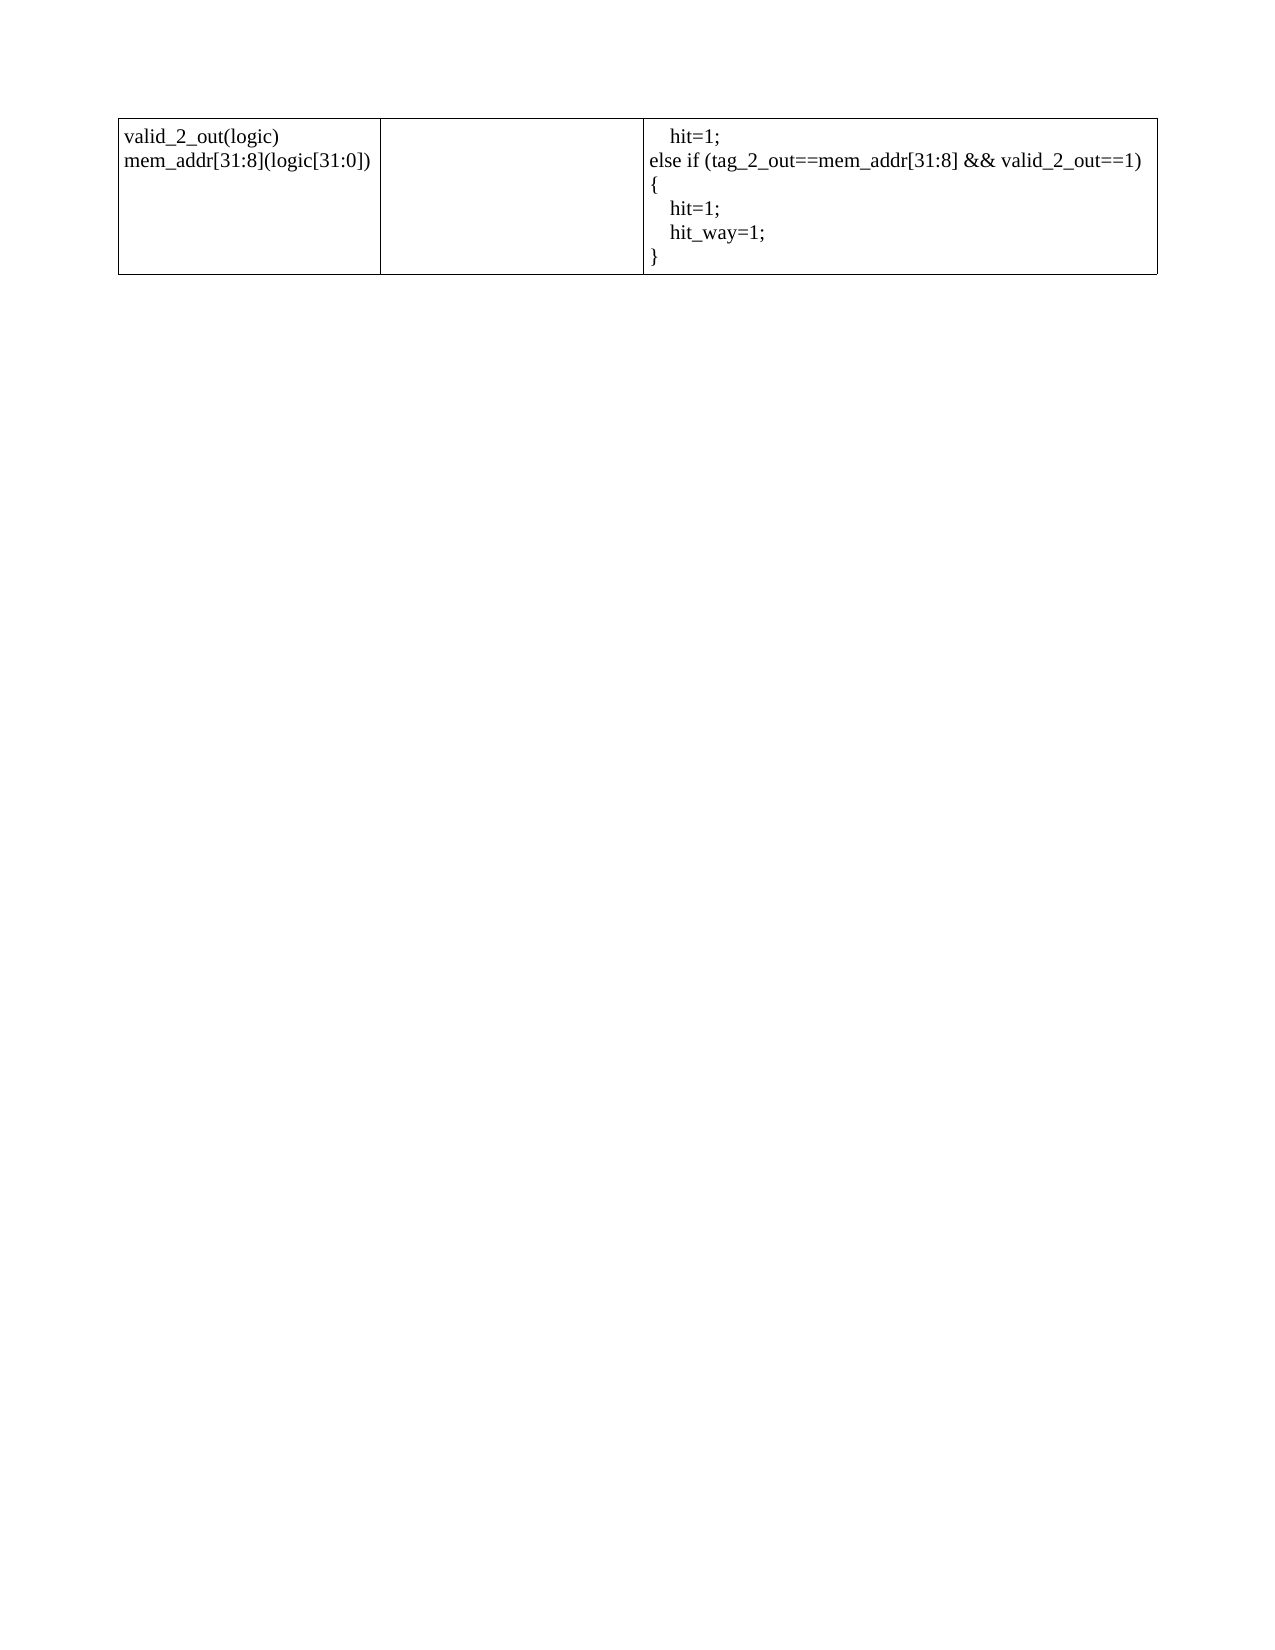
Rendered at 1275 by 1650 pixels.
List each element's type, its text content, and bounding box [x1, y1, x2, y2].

table_cell hit=1; else if (tag_2_out==mem_addr[31:8] && valid_2_out==1) { hit=1; hit_way=1; } [644, 119, 1157, 274]
table_cell [381, 119, 643, 274]
table_cell valid_2_out(logic) mem_addr[31:8](logic[31:0]) [119, 119, 380, 274]
